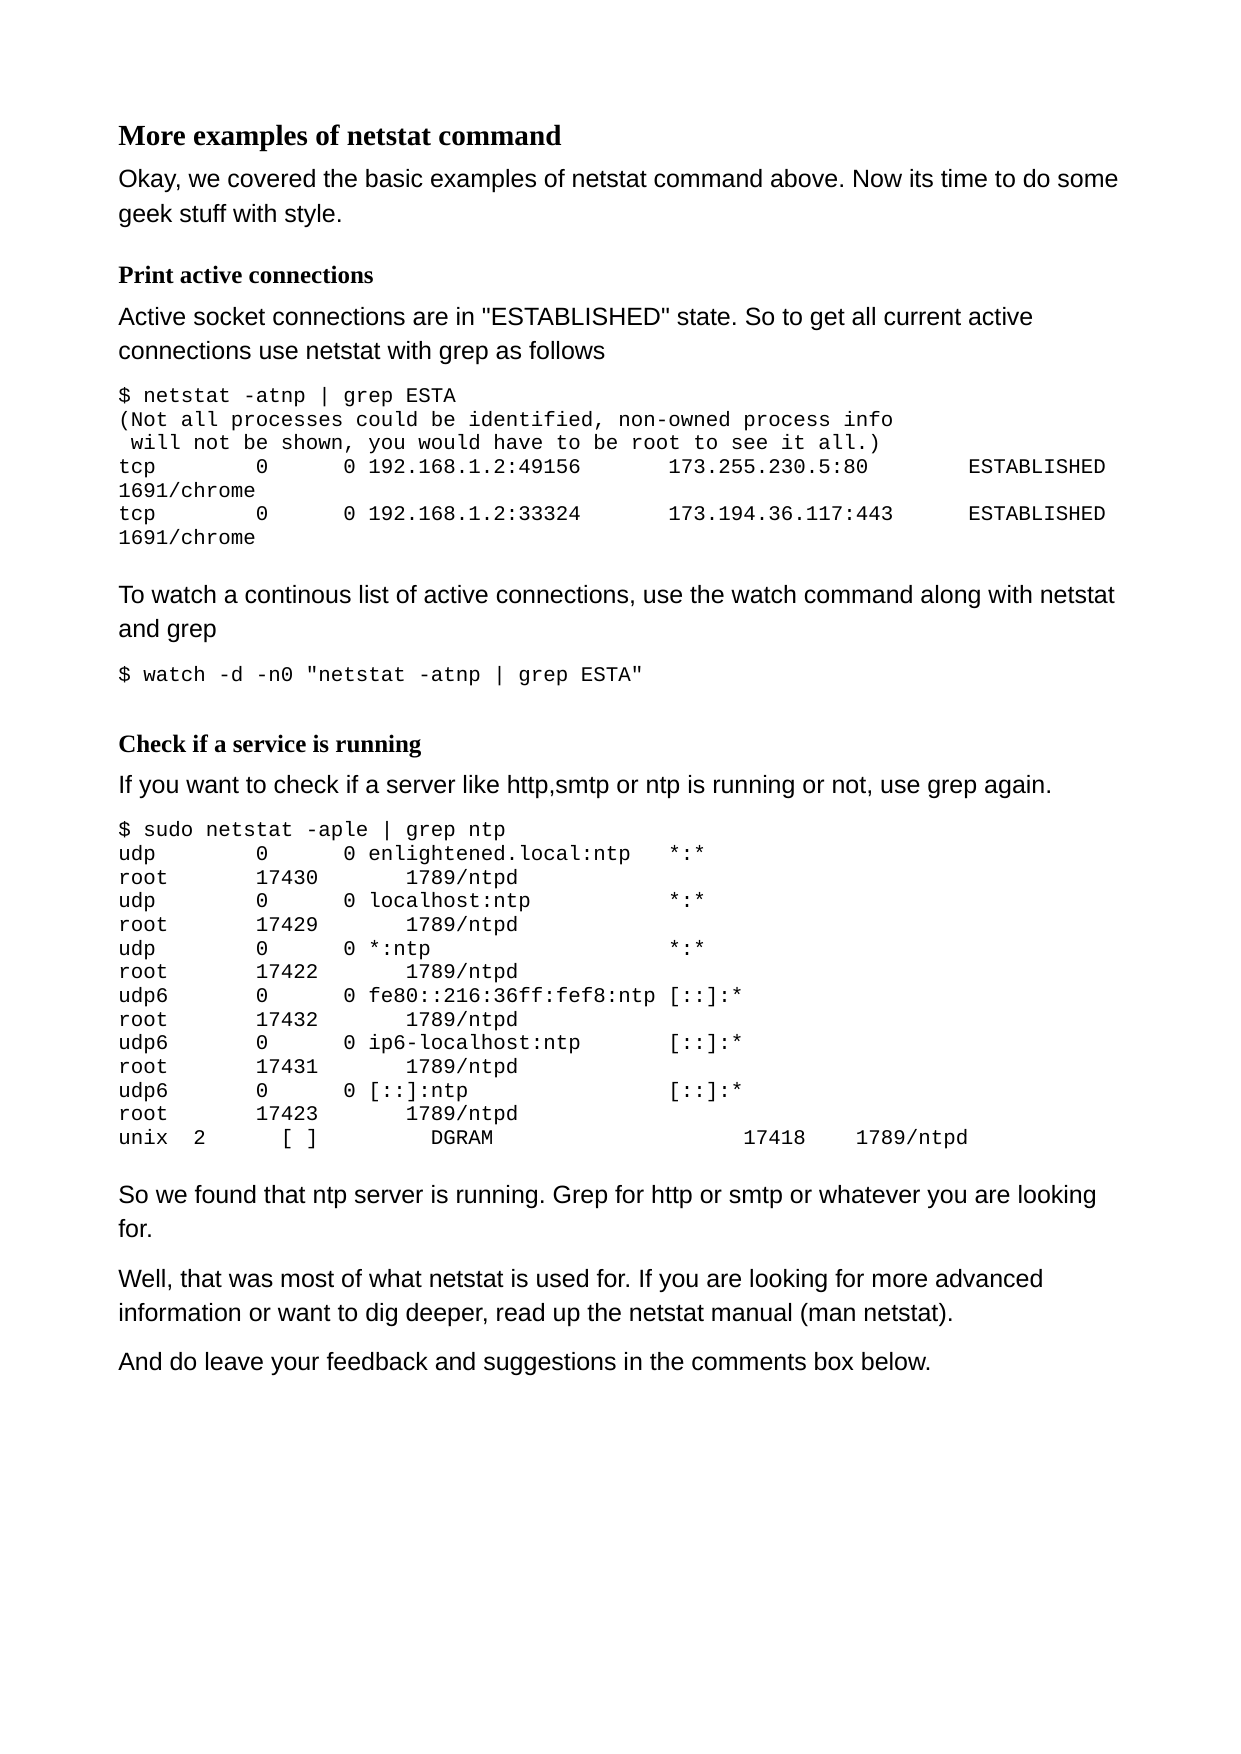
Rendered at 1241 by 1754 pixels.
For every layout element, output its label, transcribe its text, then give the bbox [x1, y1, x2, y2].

subtitle Check if a service is running [118, 729, 1122, 758]
text tcp 0 0 192.168.1.2:33324 173.194.36.117:443 ESTABLISHED 1691/chrome [118, 503, 1122, 551]
text $ sudo netstat -aple | grep ntp [118, 819, 1122, 843]
text (Not all processes could be identified, non-owned process info [118, 409, 1122, 432]
text Okay, we covered the basic examples of netstat command above. Now its time to do some geek stuff with style. [118, 164, 1122, 227]
text unix 2 [ ] DGRAM 17418 1789/ntpd [118, 1127, 1122, 1151]
text $ watch -d -n0 "netstat -atnp | grep ESTA" [118, 663, 1122, 687]
text If you want to check if a server like http,smtp or ntp is running or not, use grep again. [118, 770, 1122, 799]
text And do leave your feedback and suggestions in the comments box below. [118, 1347, 1122, 1376]
subtitle Print active connections [118, 260, 1122, 289]
text udp6 0 0 fe80::216:36ff:fef8:ntp [::]:* root 17432 1789/ntpd [118, 985, 1122, 1032]
text udp 0 0 enlightened.local:ntp *:* root 17430 1789/ntpd [118, 843, 1122, 890]
text udp6 0 0 ip6-localhost:ntp [::]:* root 17431 1789/ntpd [118, 1032, 1122, 1079]
text $ netstat -atnp | grep ESTA [118, 385, 1122, 409]
text Well, that was most of what netstat is used for. If you are looking for more advanced information or want to dig deeper, read up the netstat manual (man netstat). [118, 1263, 1122, 1327]
text udp 0 0 localhost:ntp *:* root 17429 1789/ntpd [118, 890, 1122, 938]
text udp6 0 0 [::]:ntp [::]:* root 17423 1789/ntpd [118, 1079, 1122, 1127]
subtitle More examples of netstat command [118, 118, 1122, 152]
text Active socket connections are in "ESTABLISHED" state. So to get all current active connections use netstat with grep as follows [118, 301, 1122, 365]
text will not be shown, you would have to be root to see it all.) [118, 432, 1122, 456]
text udp 0 0 *:ntp *:* root 17422 1789/ntpd [118, 938, 1122, 985]
text To watch a continous list of active connections, use the watch command along with netstat and grep [118, 580, 1122, 643]
text So we found that ntp server is running. Grep for http or smtp or whatever you are looking for. [118, 1180, 1122, 1243]
text tcp 0 0 192.168.1.2:49156 173.255.230.5:80 ESTABLISHED 1691/chrome [118, 456, 1122, 503]
